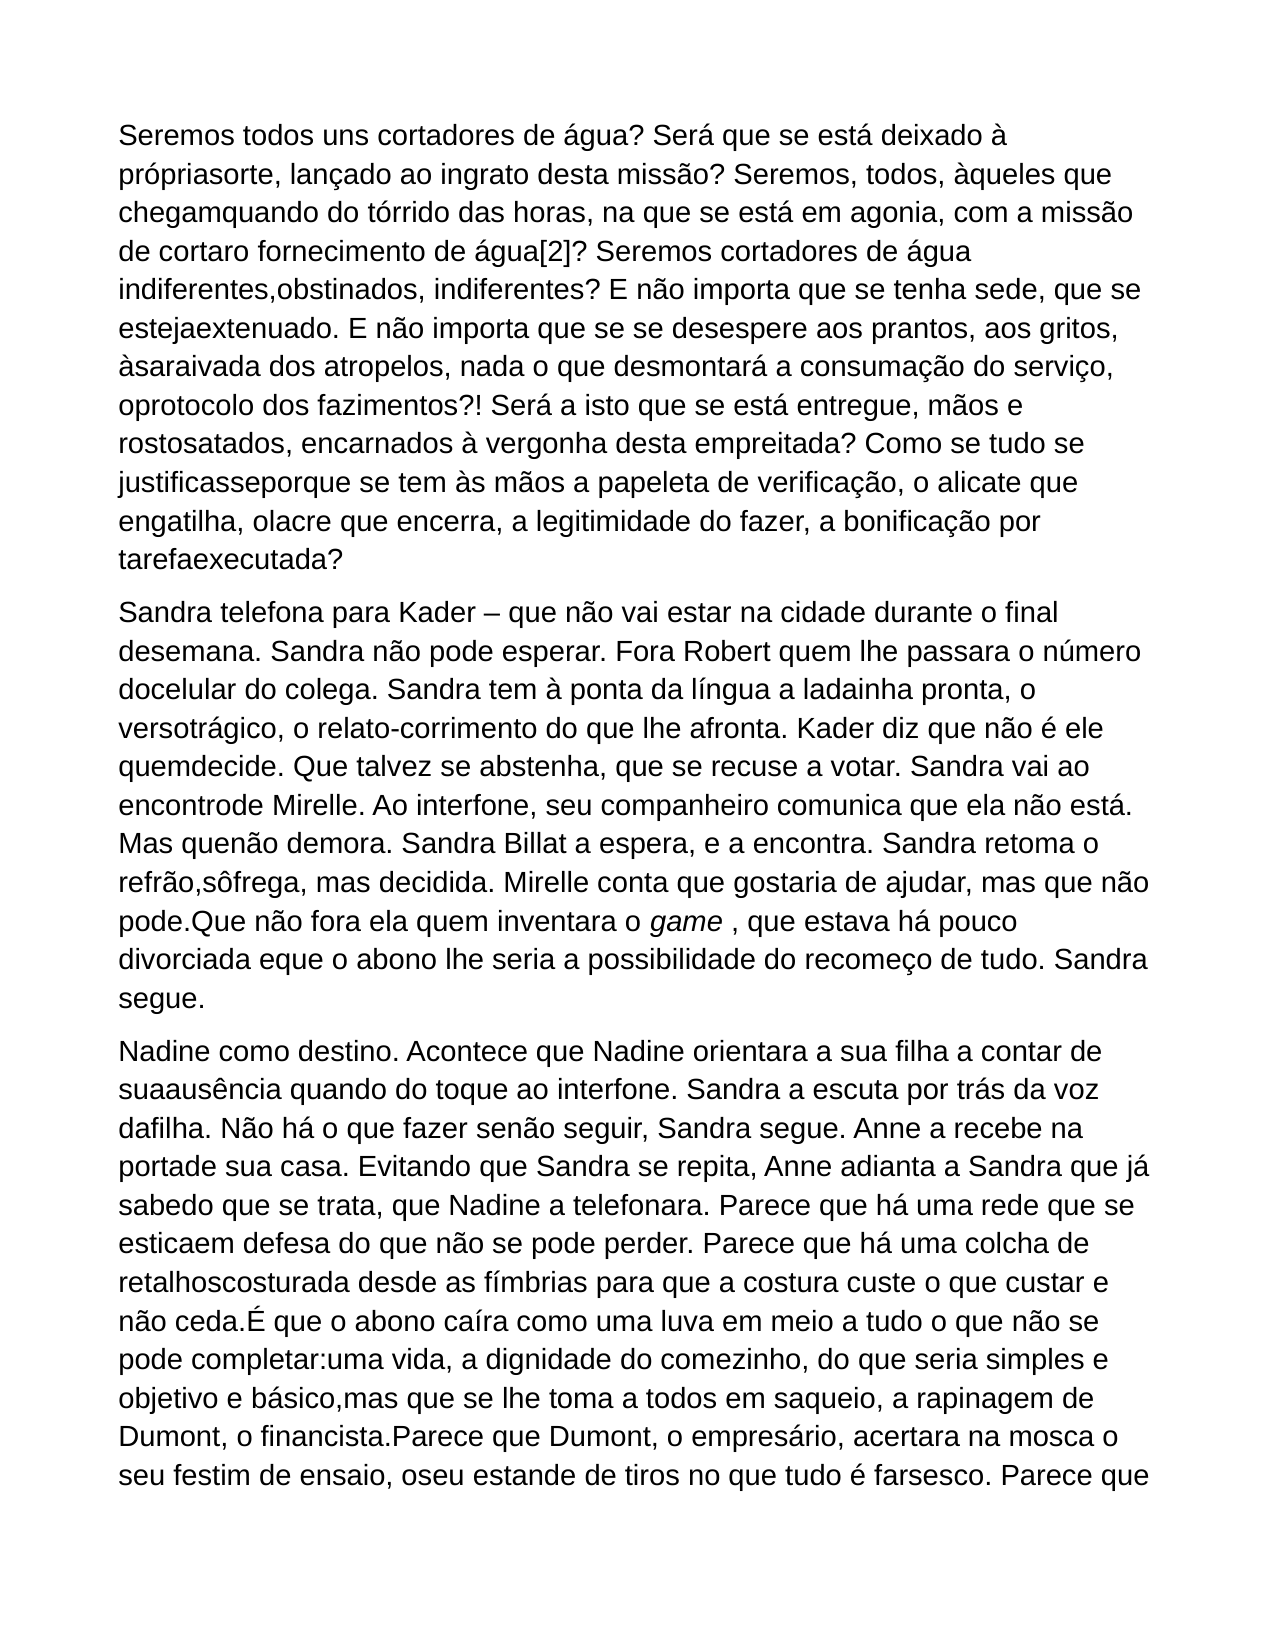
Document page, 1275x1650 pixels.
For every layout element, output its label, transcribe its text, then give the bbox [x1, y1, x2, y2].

text Seremos todos uns cortadores de água? Será que se está deixado à própriasorte, lançado ao ingrato desta missão? Seremos, todos, àqueles que chegamquando do tórrido das horas, na que se está em agonia, com a missão de cortaro fornecimento de água[2]? Seremos cortadores de água indiferentes,obstinados, indiferentes? E não importa que se tenha sede, que se estejaextenuado. E não importa que se se desespere aos prantos, aos gritos, àsaraivada dos atropelos, nada o que desmontará a consumação do serviço, oprotocolo dos fazimentos?! Será a isto que se está entregue, mãos e rostosatados, encarnados à vergonha desta empreitada? Como se tudo se justificasseporque se tem às mãos a papeleta de verificação, o alicate que engatilha, olacre que encerra, a legitimidade do fazer, a bonificação por tarefaexecutada? [118, 118, 1157, 576]
text Nadine como destino. Acontece que Nadine orientara a sua filha a contar de suaausência quando do toque ao interfone. Sandra a escuta por trás da voz dafilha. Não há o que fazer senão seguir, Sandra segue. Anne a recebe na portade sua casa. Evitando que Sandra se repita, Anne adianta a Sandra que já sabedo que se trata, que Nadine a telefonara. Parece que há uma rede que se esticaem defesa do que não se pode perder. Parece que há uma colcha de retalhoscosturada desde as fímbrias para que a costura custe o que custar e não ceda.É que o abono caíra como uma luva em meio a tudo o que não se pode completar:uma vida, a dignidade do comezinho, do que seria simples e objetivo e básico,mas que se lhe toma a todos em saqueio, a rapinagem de Dumont, o financista.Parece que Dumont, o empresário, acertara na mosca o seu festim de ensaio, oseu estande de tiros no que tudo é farsesco. Parece que [118, 1034, 1157, 1491]
text Sandra telefona para Kader – que não vai estar na cidade durante o final desemana. Sandra não pode esperar. Fora Robert quem lhe passara o número docelular do colega. Sandra tem à ponta da língua a ladainha pronta, o versotrágico, o relato-corrimento do que lhe afronta. Kader diz que não é ele quemdecide. Que talvez se abstenha, que se recuse a votar. Sandra vai ao encontrode Mirelle. Ao interfone, seu companheiro comunica que ela não está. Mas quenão demora. Sandra Billat a espera, e a encontra. Sandra retoma o refrão,sôfrega, mas decidida. Mirelle conta que gostaria de ajudar, mas que não pode.Que não fora ela quem inventara o game , que estava há pouco divorciada eque o abono lhe seria a possibilidade do recomeço de tudo. Sandra segue. [118, 595, 1157, 1014]
